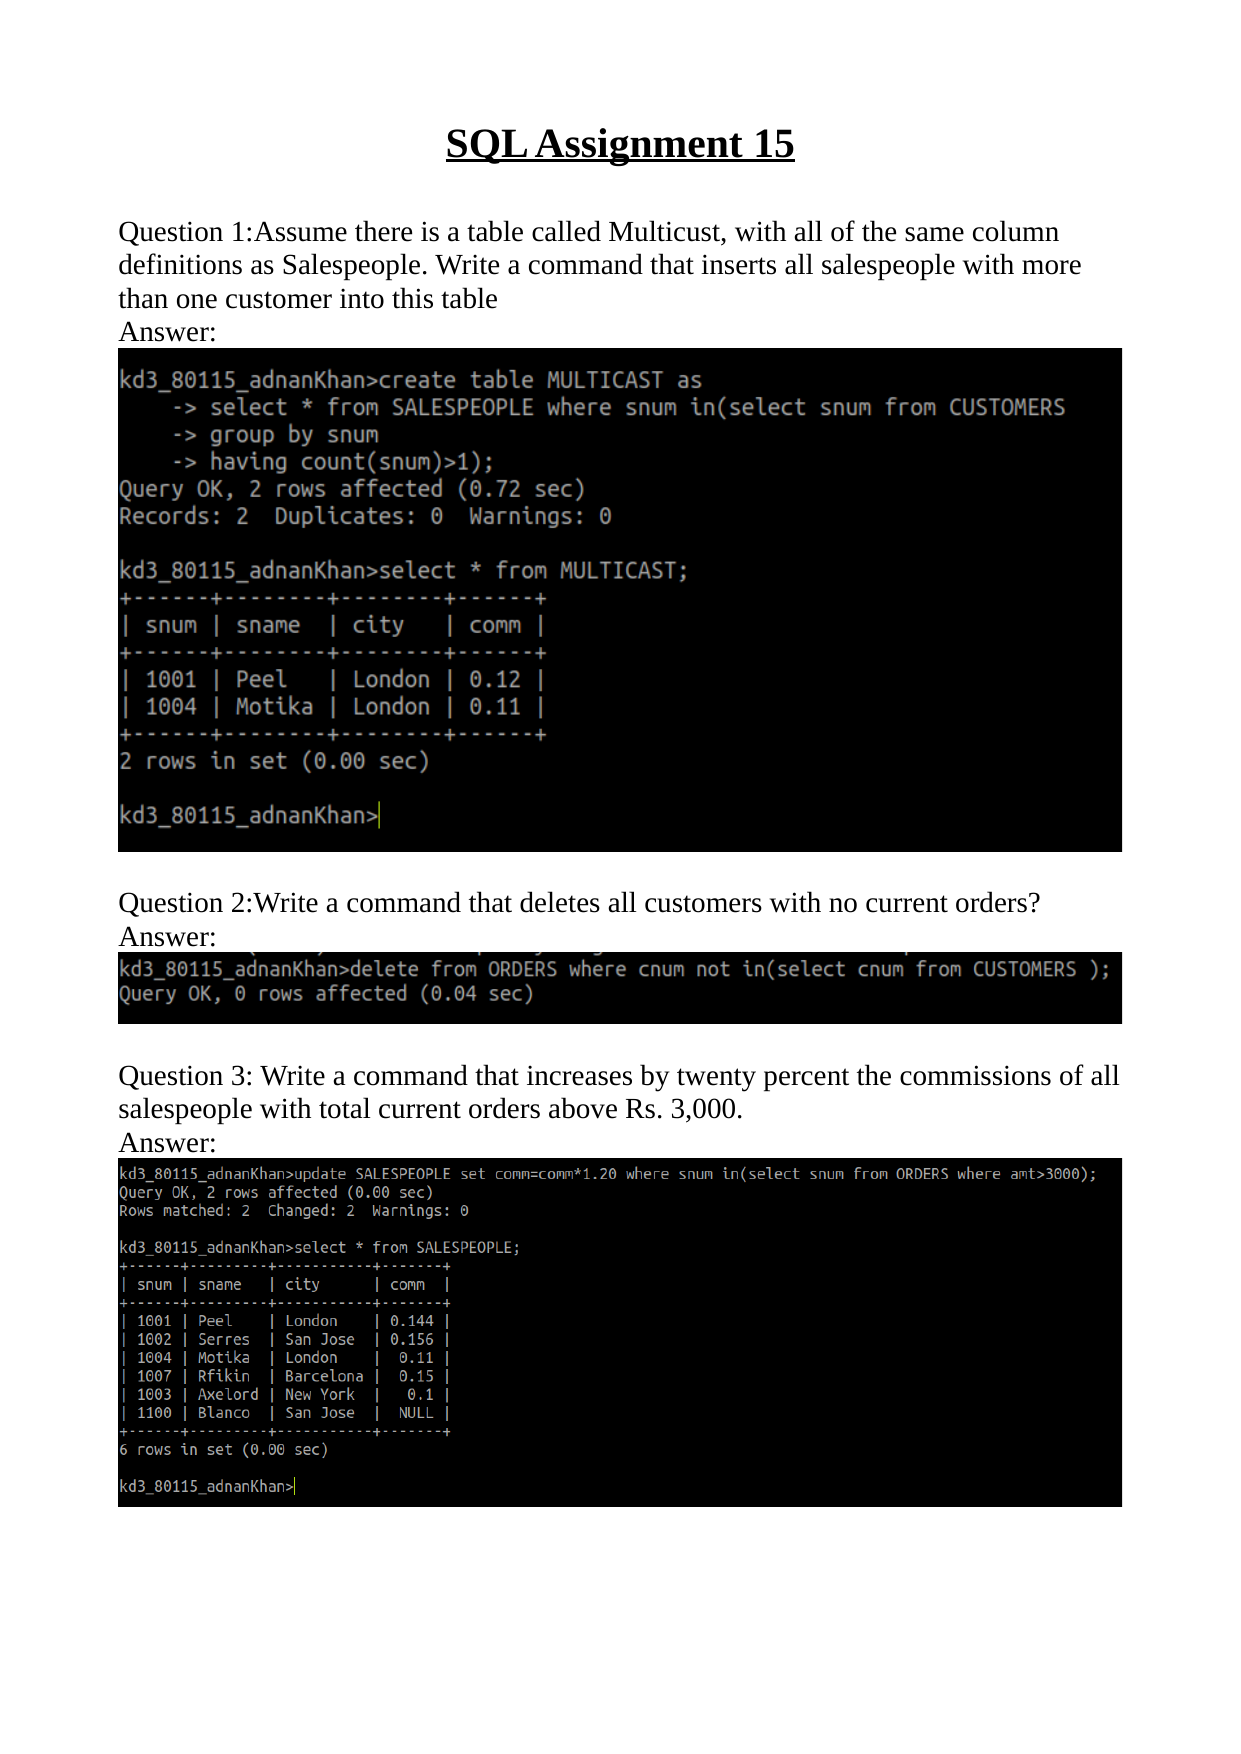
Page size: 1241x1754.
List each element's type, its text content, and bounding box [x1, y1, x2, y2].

text Question 1:Assume there is a table called Multicust, with all of the same column definitions as Salespeople. Write a command that inserts all salespeople with more than one customer into this table [118, 214, 1122, 314]
text Answer: [118, 919, 1122, 952]
text Question 3: Write a command that increases by twenty percent the commissions of all salespeople with total current orders above Rs. 3,000. [118, 1058, 1122, 1125]
picture [118, 348, 1123, 852]
text Answer: [118, 1125, 1122, 1158]
picture [118, 1158, 1123, 1507]
text Answer: [118, 314, 1122, 348]
text SQL Assignment 15 [118, 118, 1122, 166]
text Question 2:Write a command that deletes all customers with no current orders? [118, 886, 1122, 919]
picture [118, 952, 1123, 1024]
